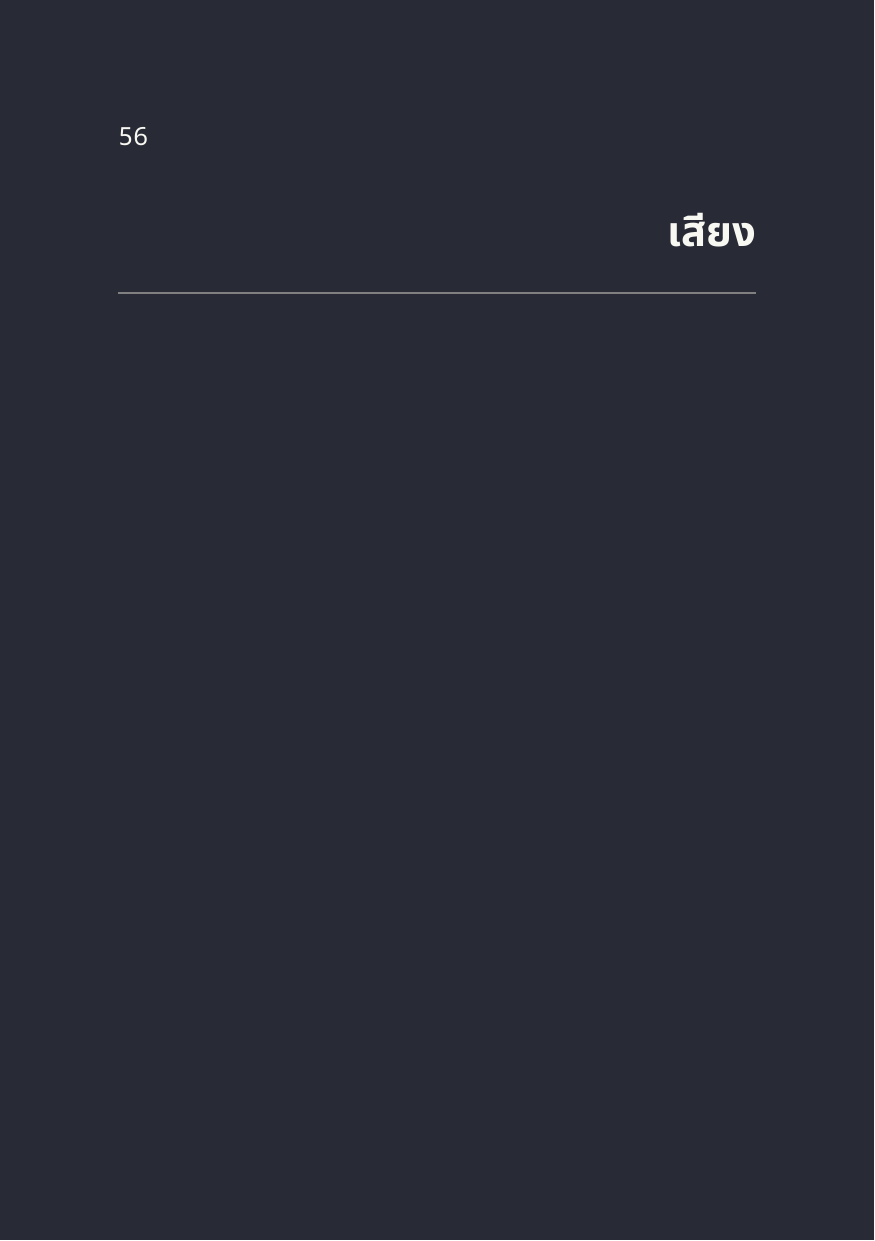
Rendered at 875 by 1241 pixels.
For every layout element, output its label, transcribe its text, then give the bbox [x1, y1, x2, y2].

subtitle เสียง [118, 202, 756, 265]
